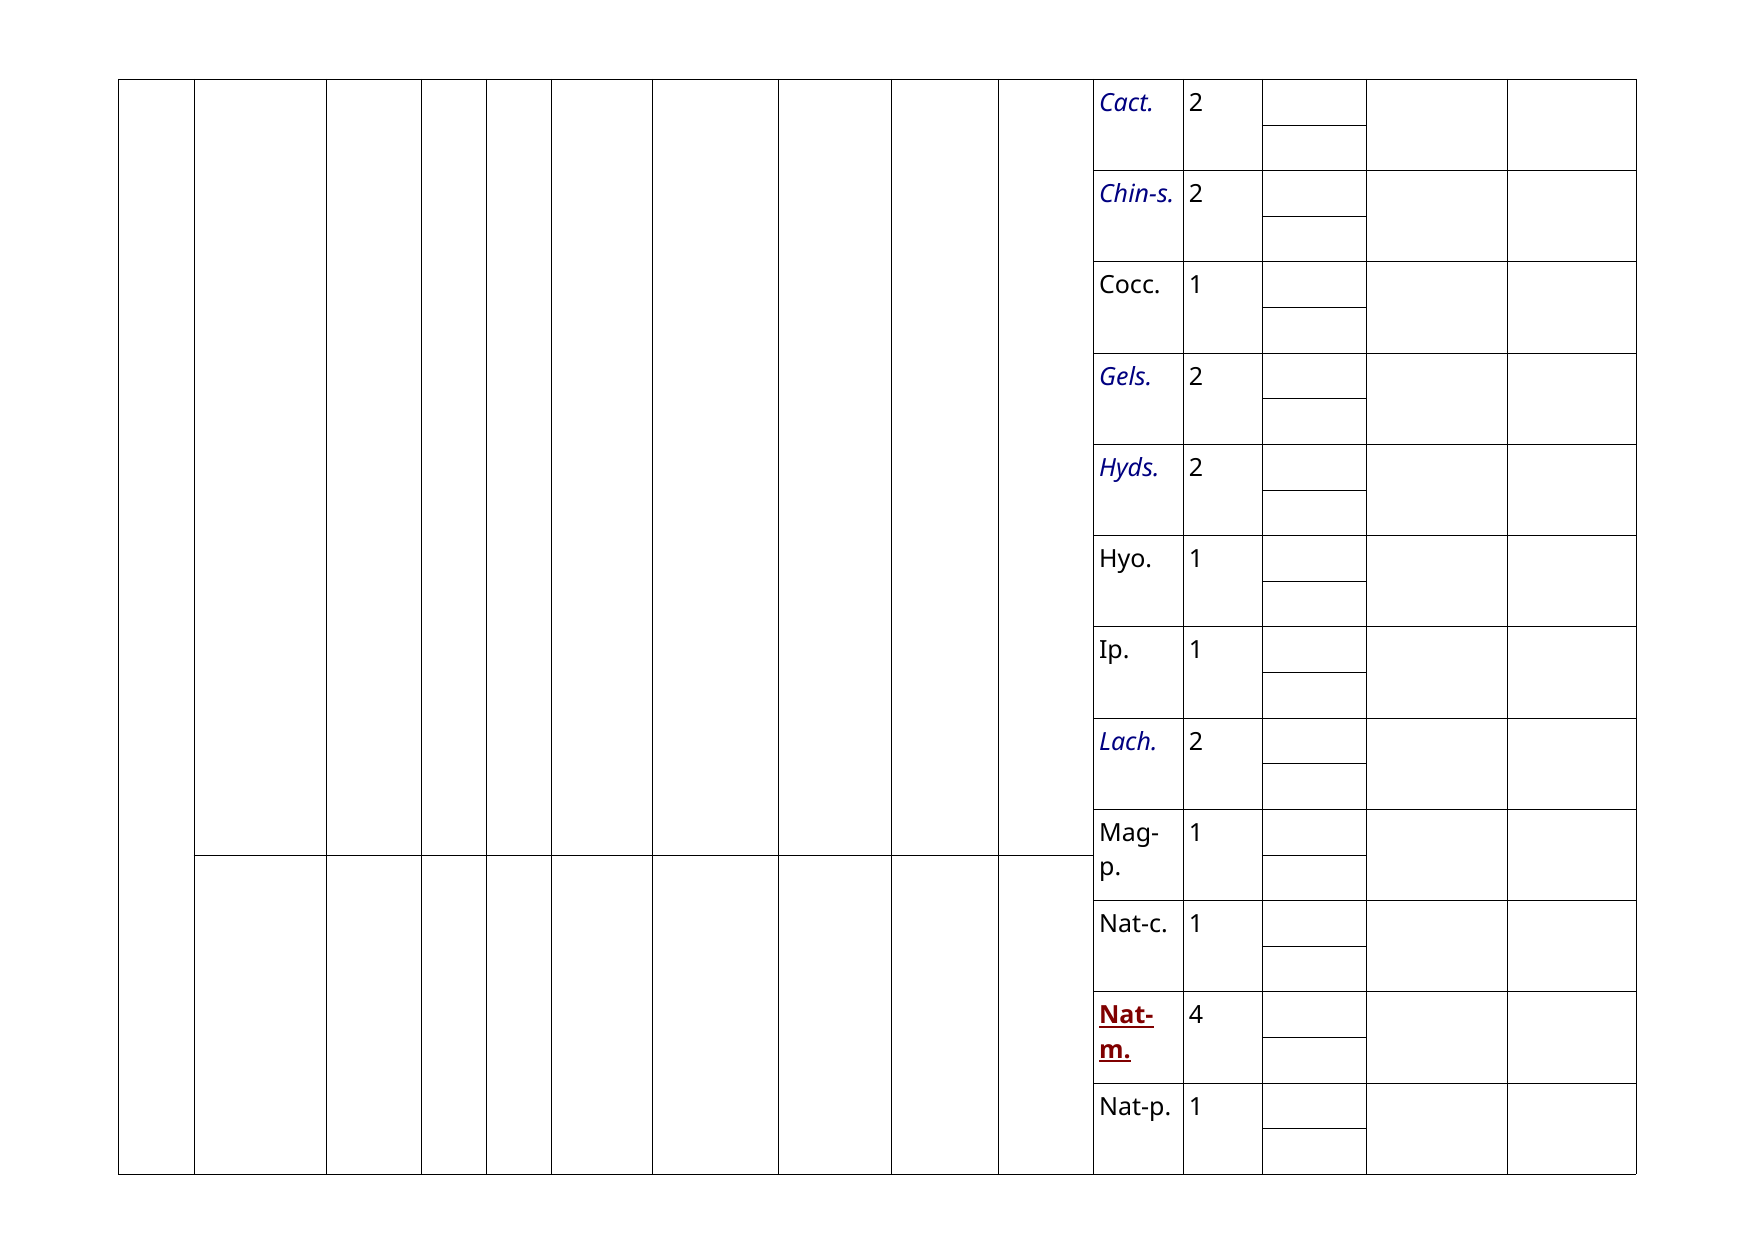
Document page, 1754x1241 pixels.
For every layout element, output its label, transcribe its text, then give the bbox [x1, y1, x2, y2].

table_cell Cact. [1094, 80, 1183, 170]
table_cell [1263, 1038, 1366, 1083]
table_cell [1263, 947, 1366, 991]
table_cell [779, 856, 891, 1174]
table_cell [552, 856, 652, 1174]
table_cell [1263, 536, 1366, 581]
table_cell [1508, 445, 1636, 535]
table_cell [1263, 354, 1366, 398]
table_cell [195, 80, 326, 854]
table_cell 2 [1184, 171, 1262, 261]
table_cell [195, 856, 326, 1174]
table_cell [1263, 627, 1366, 672]
table_cell [1263, 491, 1366, 535]
table_cell [1263, 582, 1366, 626]
table_cell Chin-s. [1094, 171, 1183, 261]
table_cell [779, 80, 891, 854]
table_cell 1 [1184, 1084, 1262, 1174]
table_cell [1263, 810, 1366, 854]
table_cell Hyds. [1094, 445, 1183, 535]
table_cell 2 [1184, 354, 1262, 444]
table_cell [1263, 1129, 1366, 1174]
table_cell [1263, 171, 1366, 216]
table_cell Gels. [1094, 354, 1183, 444]
table_cell [1263, 1084, 1366, 1128]
table_cell 2 [1184, 80, 1262, 170]
table_cell [1263, 719, 1366, 763]
table_cell 4 [1184, 992, 1262, 1083]
table_cell [1263, 992, 1366, 1037]
table_cell [1508, 719, 1636, 809]
table_cell [1263, 262, 1366, 307]
table_cell [1367, 992, 1507, 1083]
table_cell [1263, 399, 1366, 444]
table_cell [1508, 262, 1636, 353]
table_cell Mag-p. [1094, 810, 1183, 900]
table_cell 1 [1184, 901, 1262, 991]
table_cell 1 [1184, 262, 1262, 353]
table_cell [1367, 719, 1507, 809]
table_cell 2 [1184, 719, 1262, 809]
table_cell [1508, 536, 1636, 626]
table_cell [1263, 217, 1366, 261]
table_cell Ip. [1094, 627, 1183, 718]
table_cell Lach. [1094, 719, 1183, 809]
table_cell [1508, 354, 1636, 444]
table_cell [1508, 992, 1636, 1083]
table_cell [1508, 627, 1636, 718]
table_cell [1263, 126, 1366, 170]
table_cell [1263, 80, 1366, 124]
table_cell [1367, 80, 1507, 170]
table_cell [327, 856, 421, 1174]
table_cell [1367, 901, 1507, 991]
table_cell [653, 80, 778, 854]
table_cell [1367, 171, 1507, 261]
table_cell [1263, 764, 1366, 809]
table_cell [1367, 536, 1507, 626]
table_cell [653, 856, 778, 1174]
table_cell [1367, 262, 1507, 353]
table_cell [1263, 673, 1366, 718]
table_cell Hyo. [1094, 536, 1183, 626]
table_cell [487, 80, 551, 854]
table_cell Cocc. [1094, 262, 1183, 353]
table_cell [422, 856, 486, 1174]
table_cell [1263, 445, 1366, 489]
table_cell [1367, 445, 1507, 535]
table_cell 1 [1184, 536, 1262, 626]
table_cell [1367, 354, 1507, 444]
table_cell [892, 80, 998, 854]
table_cell [1508, 171, 1636, 261]
table_cell [119, 80, 194, 1174]
table_cell [422, 80, 486, 854]
table_cell [1263, 901, 1366, 946]
table_cell [892, 856, 998, 1174]
table_cell [1367, 627, 1507, 718]
table_cell [1508, 80, 1636, 170]
table_cell 2 [1184, 445, 1262, 535]
table_cell 1 [1184, 627, 1262, 718]
table_cell [327, 80, 421, 854]
table_cell [1508, 901, 1636, 991]
table_cell [552, 80, 652, 854]
table_cell [1508, 810, 1636, 900]
table_cell [1367, 1084, 1507, 1174]
table_cell [487, 856, 551, 1174]
table_cell Nat-m. [1094, 992, 1183, 1083]
table_cell Nat-p. [1094, 1084, 1183, 1174]
table_cell [1263, 308, 1366, 353]
table_cell [1367, 810, 1507, 900]
table_cell Nat-c. [1094, 901, 1183, 991]
table_cell 1 [1184, 810, 1262, 900]
table_cell [999, 856, 1093, 1174]
table_cell [999, 80, 1093, 854]
table_cell [1508, 1084, 1636, 1174]
table_cell [1263, 856, 1366, 900]
